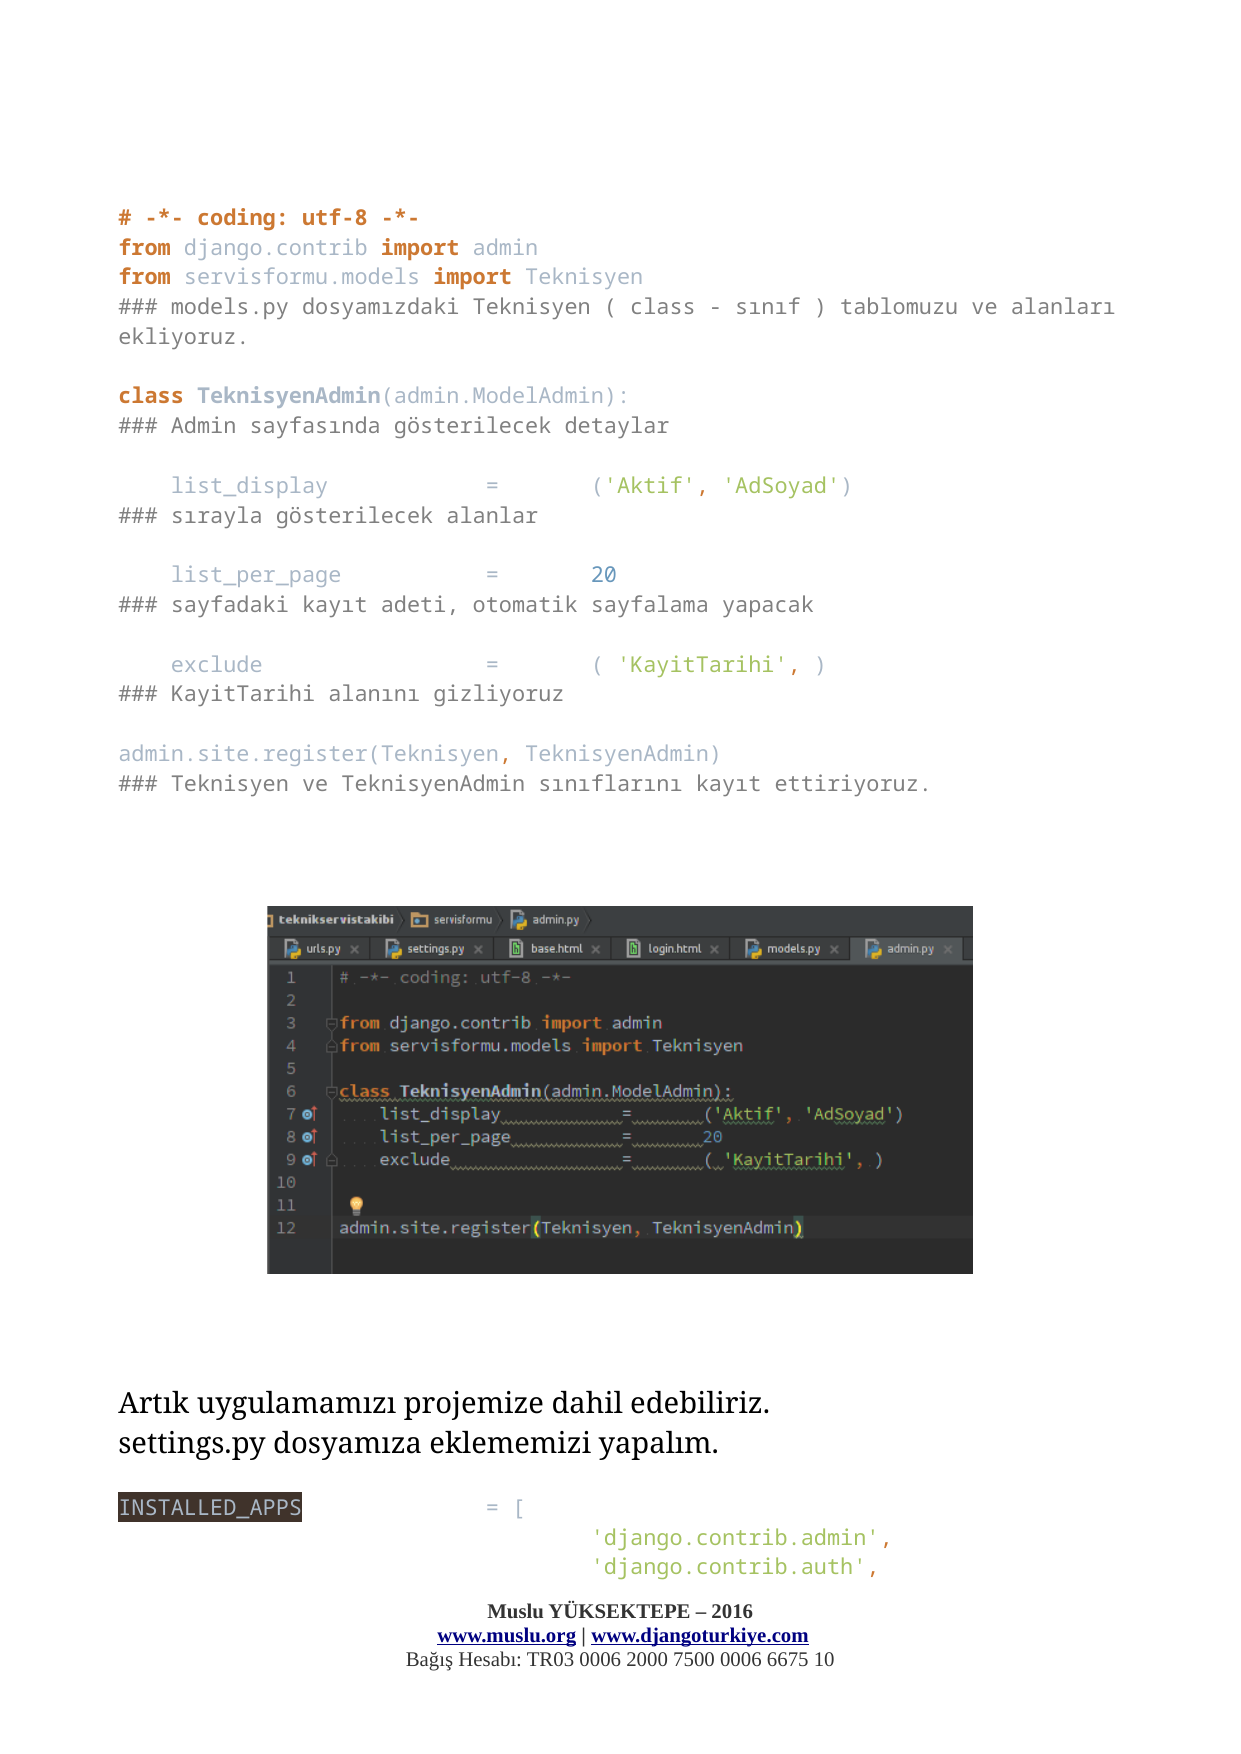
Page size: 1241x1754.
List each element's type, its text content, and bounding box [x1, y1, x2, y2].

text settings.py dosyamıza eklememizi yapalım. [118, 1422, 1122, 1462]
text Artık uygulamamızı projemize dahil edebiliriz. [118, 1383, 1122, 1422]
text 'django.contrib.auth', [118, 1551, 1122, 1581]
text ### sayfadaki kayıt adeti, otomatik sayfalama yapacak [118, 589, 1122, 619]
text ### KayitTarihi alanını gizliyoruz [118, 678, 1122, 708]
text ### sırayla gösterilecek alanlar [118, 499, 1122, 529]
text admin.site.register(Teknisyen, TeknisyenAdmin) [118, 738, 1122, 768]
text INSTALLED_APPS = [ [118, 1492, 1122, 1522]
text ### Teknisyen ve TeknisyenAdmin sınıflarını kayıt ettiriyoruz. [118, 768, 1122, 797]
text class TeknisyenAdmin(admin.ModelAdmin): [118, 380, 1122, 410]
picture [267, 906, 973, 1274]
text 'django.contrib.admin', [118, 1522, 1122, 1551]
text list_display = ('Aktif', 'AdSoyad') [118, 470, 1122, 499]
text list_per_page = 20 [118, 559, 1122, 589]
text ### Admin sayfasında gösterilecek detaylar [118, 410, 1122, 440]
text exclude = ( 'KayitTarihi', ) [118, 648, 1122, 678]
text from django.contrib import admin [118, 231, 1122, 261]
text from servisformu.models import Teknisyen [118, 261, 1122, 291]
text # -*- coding: utf-8 -*- [118, 202, 1122, 231]
text ### models.py dosyamızdaki Teknisyen ( class - sınıf ) tablomuzu ve alanları ekliyoruz. [118, 291, 1122, 351]
